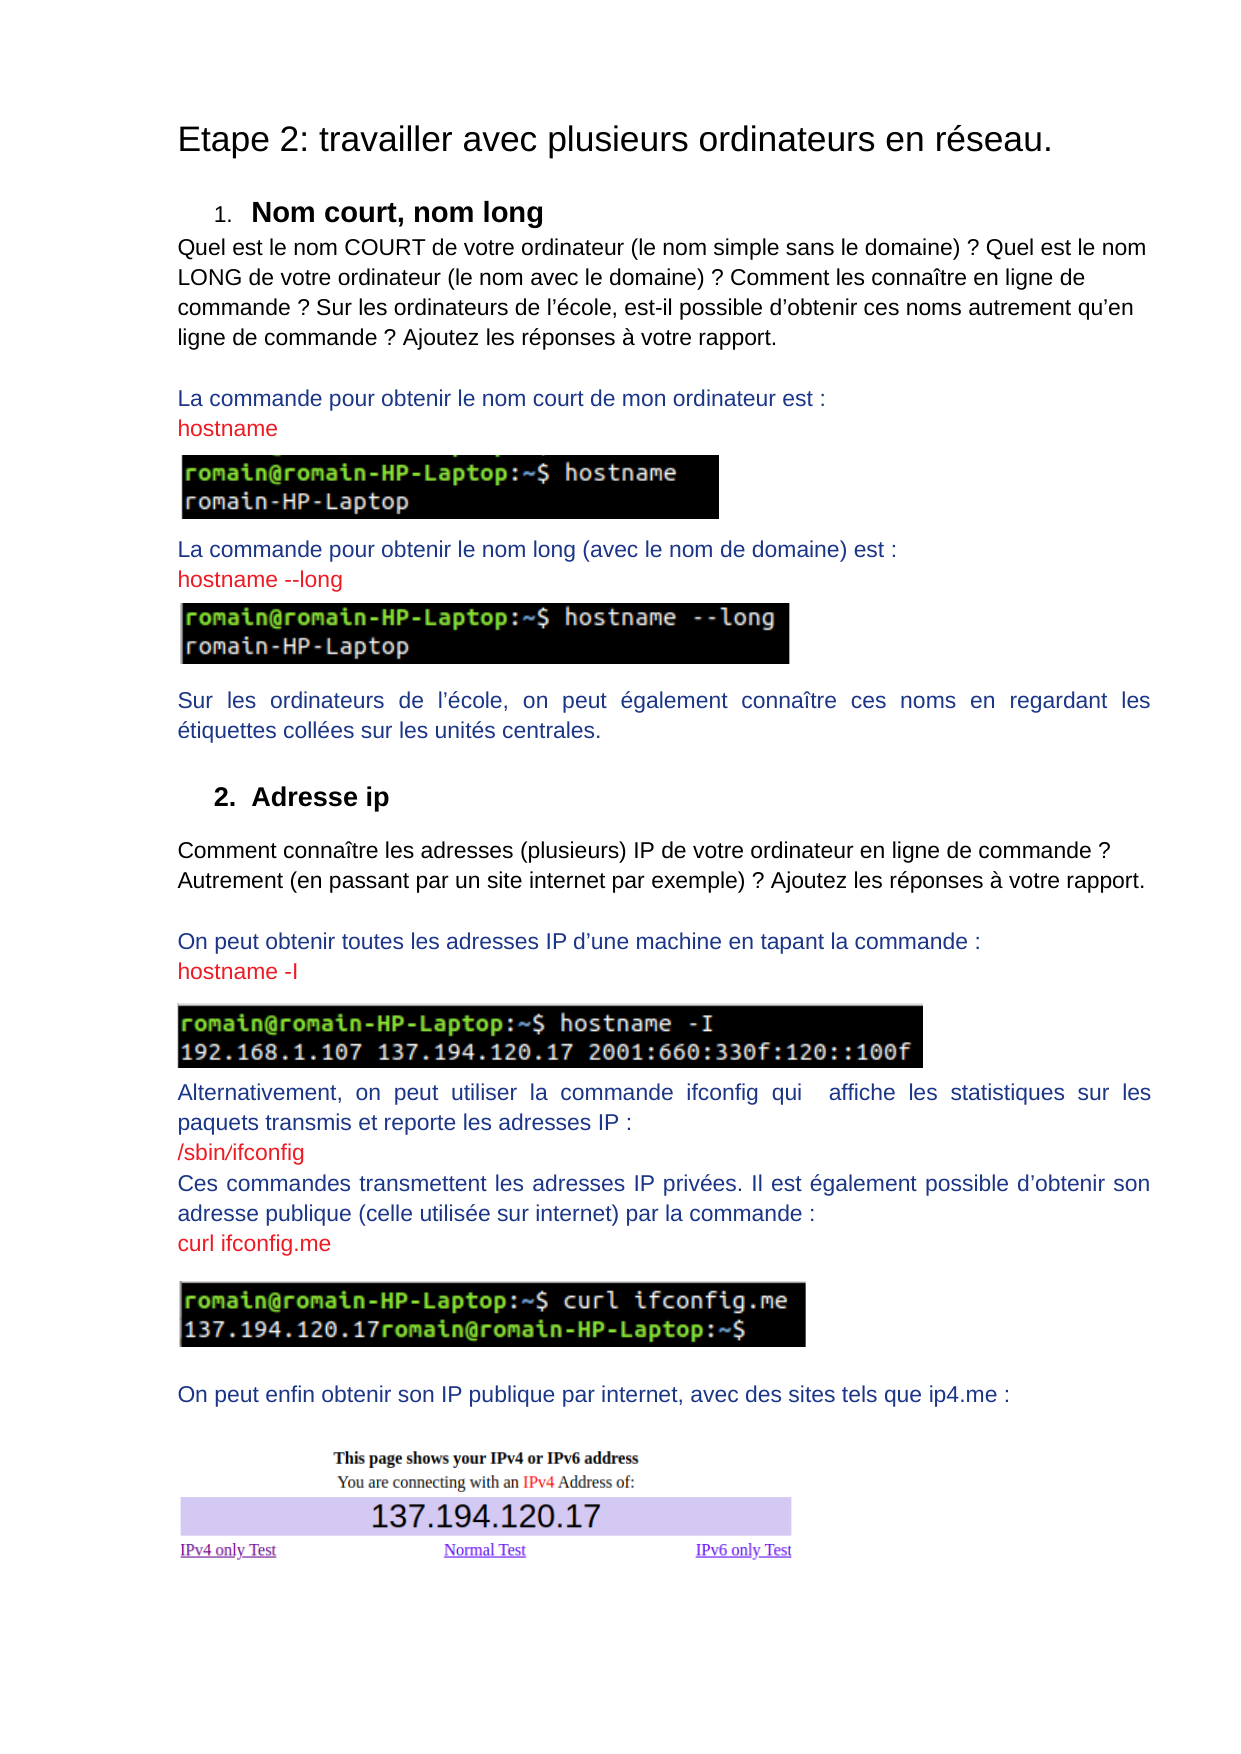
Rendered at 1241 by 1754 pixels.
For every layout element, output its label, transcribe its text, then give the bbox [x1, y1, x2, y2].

text Comment connaître les adresses (plusieurs) IP de votre ordinateur en ligne de commande ? Autrement (en passant par un site internet par exemple) ? Ajoutez les réponses à votre rapport. [177, 837, 1152, 894]
text Quel est le nom COURT de votre ordinateur (le nom simple sans le domaine) ? Quel est le nom LONG de votre ordinateur (le nom avec le domaine) ? Comment les connaître en ligne de commande ? Sur les ordinateurs de l’école, est-il possible d’obtenir ces noms autrement qu’en ligne de commande ? Ajoutez les réponses à votre rapport. [177, 234, 1152, 351]
subtitle Adresse ip [213, 781, 1152, 812]
text /sbin/ifconfig [177, 1139, 1152, 1166]
text Sur les ordinateurs de l’école, on peut également connaître ces noms en regardant les étiquettes collées sur les unités centrales. [177, 687, 1152, 743]
subtitle Nom court, nom long [213, 195, 1152, 229]
picture [180, 603, 790, 664]
text hostname --long [177, 566, 1152, 592]
text Etape 2: travailler avec plusieurs ordinateurs en réseau. [177, 118, 1152, 159]
text La commande pour obtenir le nom long (avec le nom de domaine) est : [177, 536, 1152, 562]
picture [180, 1445, 792, 1568]
text La commande pour obtenir le nom court de mon ordinateur est : [177, 385, 1152, 411]
text On peut obtenir toutes les adresses IP d’une machine en tapant la commande : [177, 928, 1152, 954]
picture [179, 1281, 806, 1347]
text hostname [177, 415, 1152, 441]
text On peut enfin obtenir son IP publique par internet, avec des sites tels que ip4.me : [177, 1381, 1152, 1407]
picture [177, 1003, 923, 1068]
text curl ifconfig.me [177, 1230, 1152, 1256]
text Ces commandes transmettent les adresses IP privées. Il est également possible d’obtenir son adresse publique (celle utilisée sur internet) par la commande : [177, 1169, 1152, 1226]
text hostname -I [177, 958, 1152, 984]
picture [181, 455, 719, 519]
text Alternativement, on peut utiliser la commande ifconfig qui affiche les statistiques sur les paquets transmis et reporte les adresses IP : [177, 1079, 1152, 1136]
